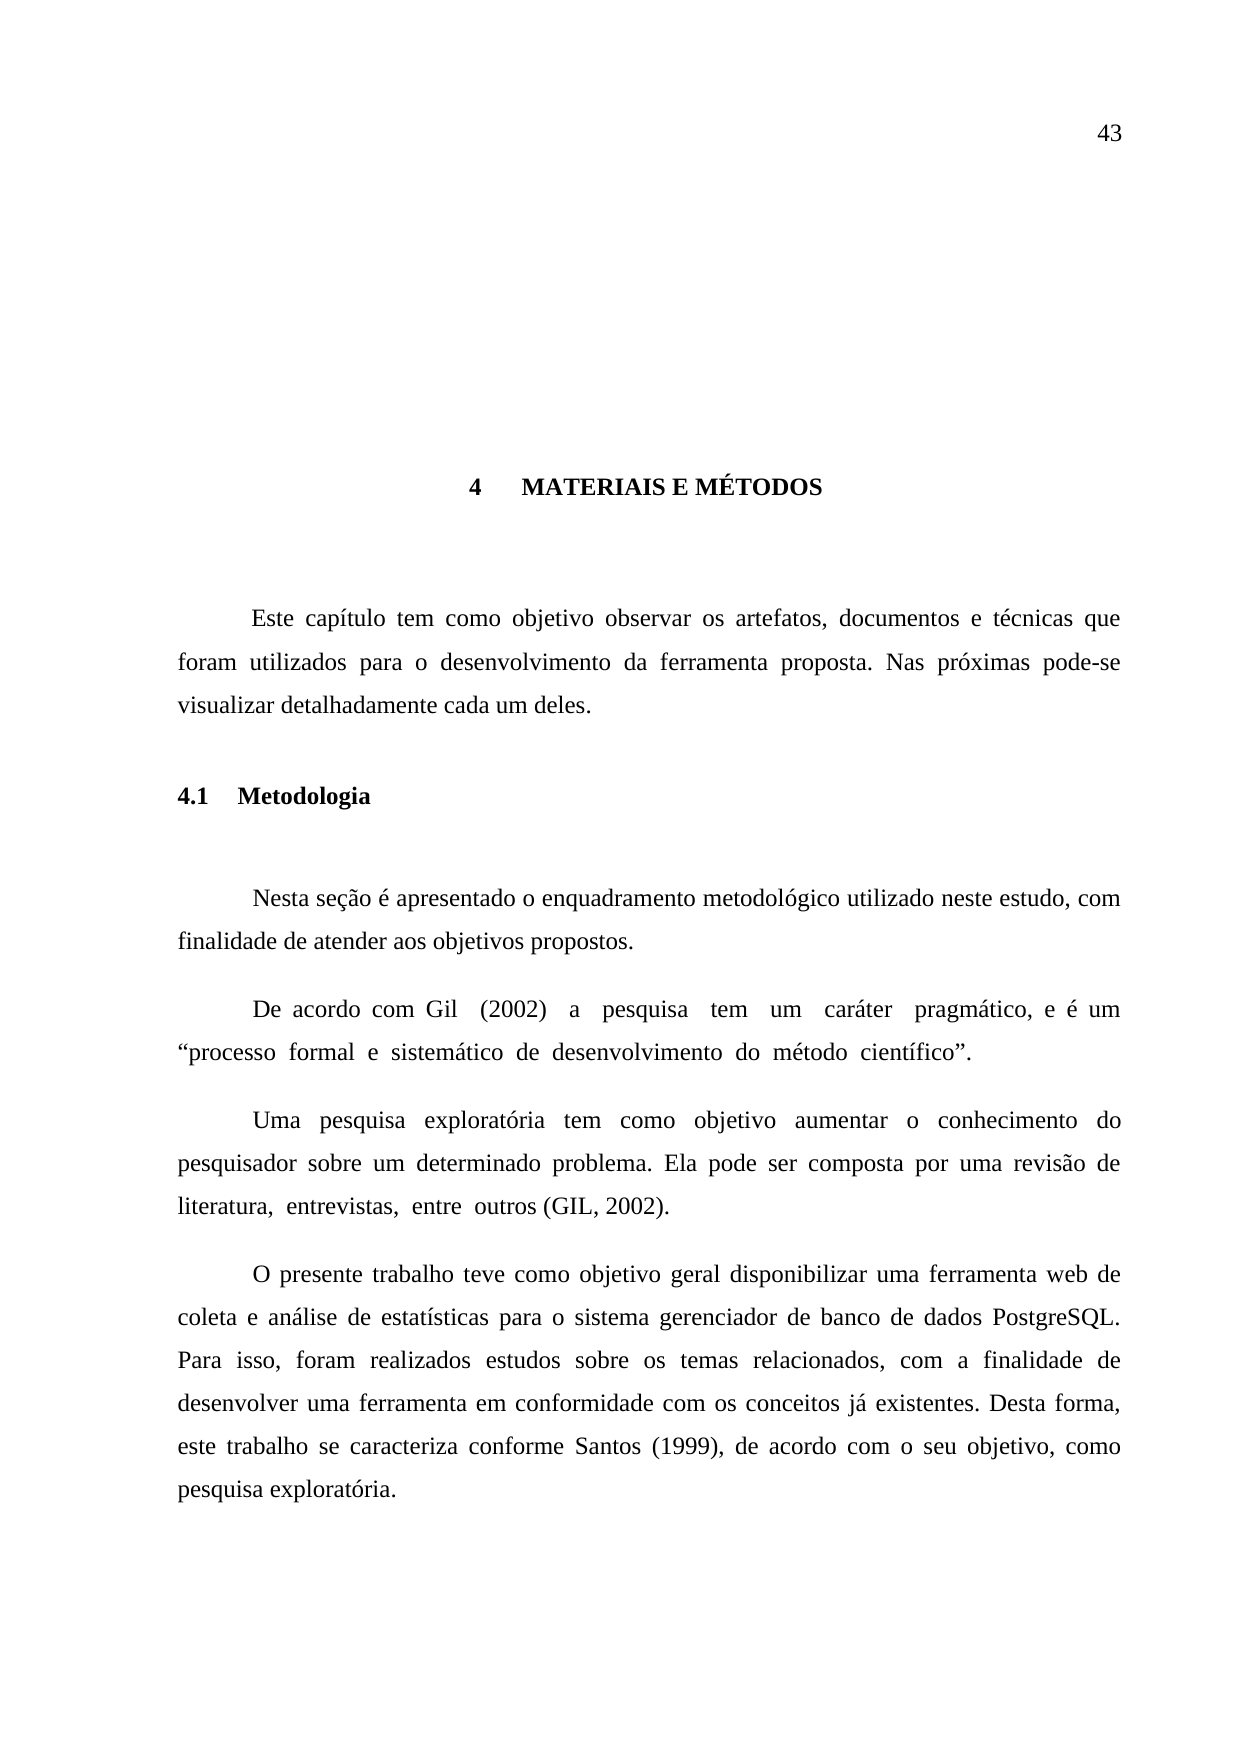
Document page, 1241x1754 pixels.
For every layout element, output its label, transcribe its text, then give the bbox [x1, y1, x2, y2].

text O presente trabalho teve como objetivo geral disponibilizar uma ferramenta web de coleta e análise de estatísticas para o sistema gerenciador de banco de dados PostgreSQL. Para isso, foram realizados estudos sobre os temas relacionados, com a finalidade de desenvolver uma ferramenta em conformidade com os conceitos já existentes. Desta forma, este trabalho se caracteriza conforme Santos (1999), de acordo com o seu objetivo, como pesquisa exploratória. [177, 1259, 1122, 1503]
list Metodologia [177, 781, 1122, 810]
text Nesta seção é apresentado o enquadramento metodológico utilizado neste estudo, com finalidade de atender aos objetivos propostos. [177, 883, 1122, 954]
text Uma pesquisa exploratória tem como objetivo aumentar o conhecimento do pesquisador sobre um determinado problema. Ela pode ser composta por uma revisão de literatura, entrevistas, entre outros (GIL, 2002). [177, 1105, 1122, 1220]
text Este capítulo tem como objetivo observar os artefatos, documentos e técnicas que foram utilizados para o desenvolvimento da ferramenta proposta. Nas próximas pode-se visualizar detalhadamente cada um deles. [177, 603, 1122, 718]
text De acordo com Gil (2002) a pesquisa tem um caráter pragmático, e é um “processo formal e sistemático de desenvolvimento do método científico”. [177, 994, 1122, 1066]
list Materiais e métodos [170, 472, 1122, 501]
